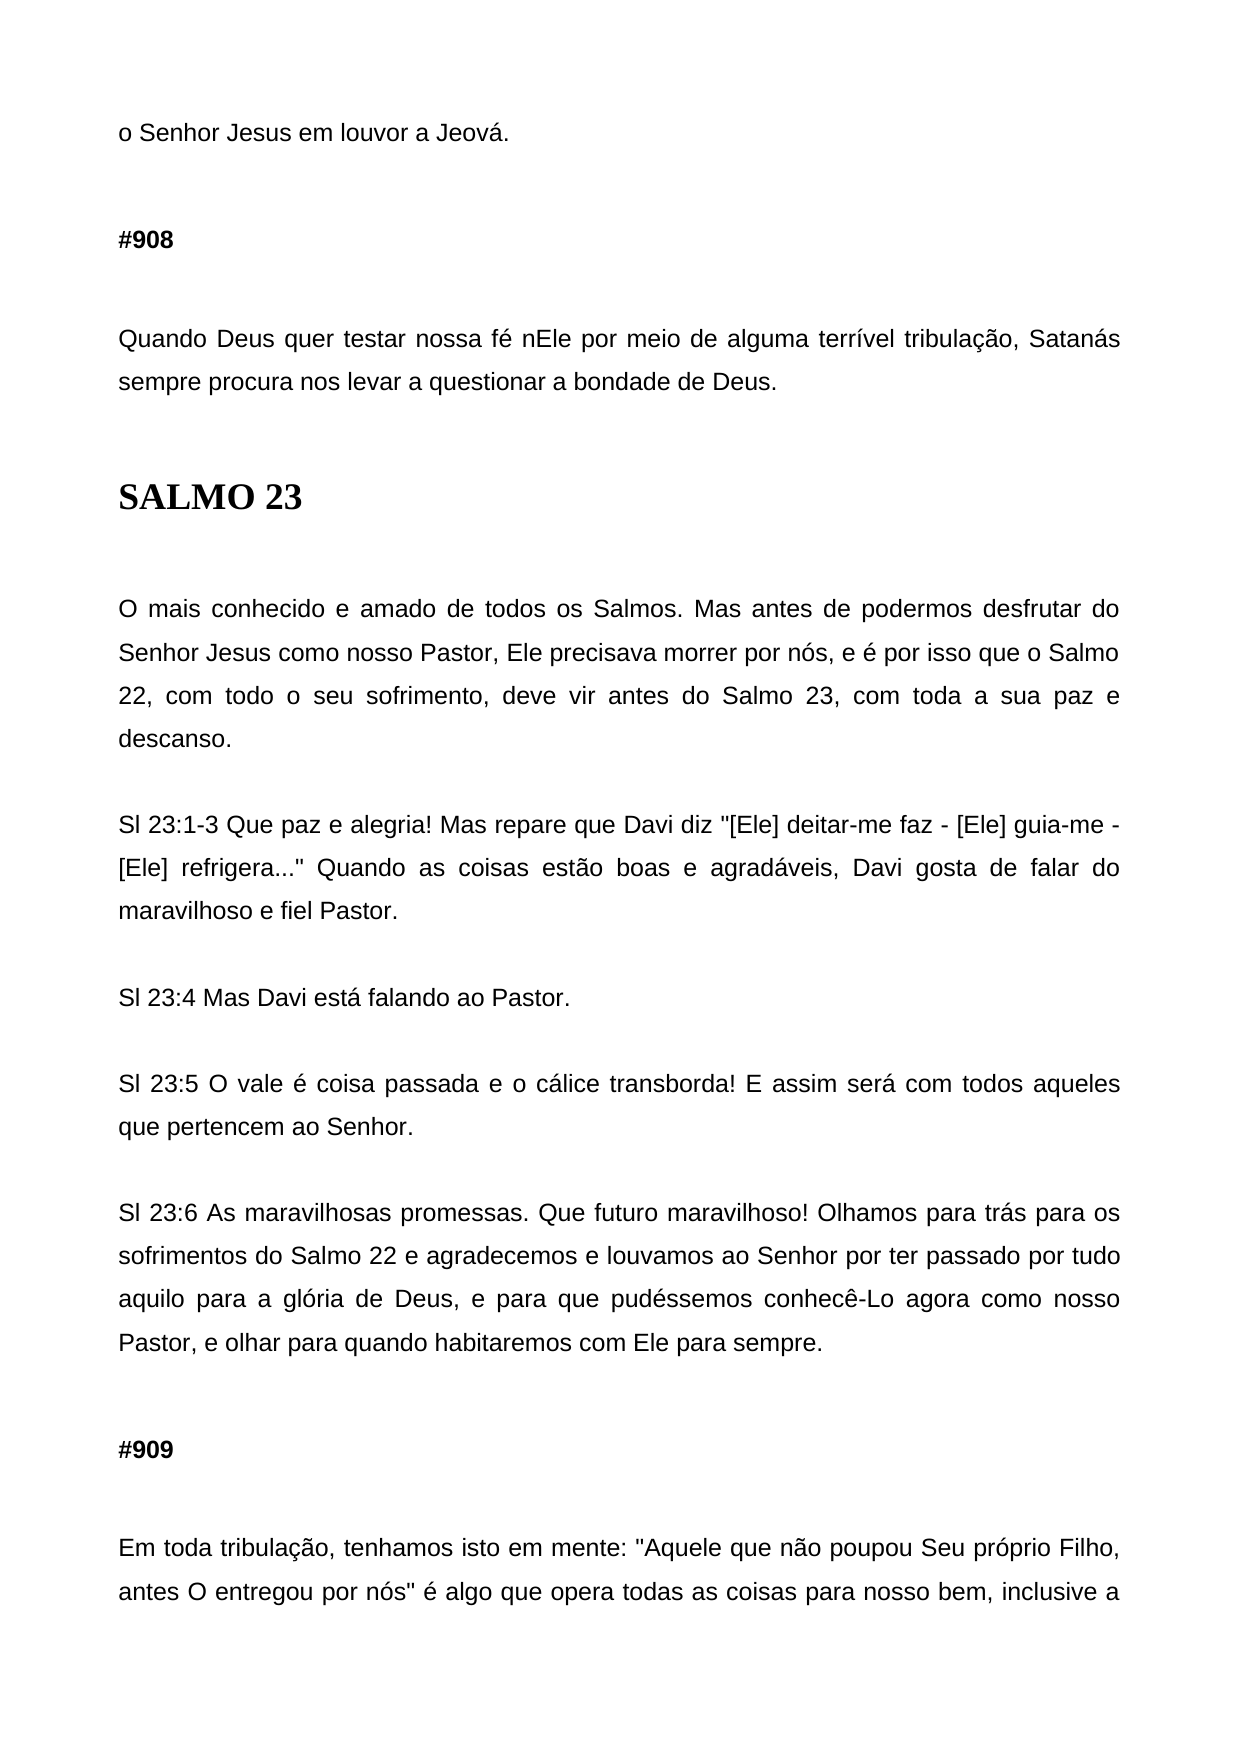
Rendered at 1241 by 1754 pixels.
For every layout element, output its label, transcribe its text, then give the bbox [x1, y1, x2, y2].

text Sl 23:4 Mas Davi está falando ao Pastor. [118, 983, 1122, 1011]
text O mais conhecido e amado de todos os Salmos. Mas antes de podermos desfrutar do Senhor Jesus como nosso Pastor, Ele precisava morrer por nós, e é por isso que o Salmo 22, com todo o seu sofrimento, deve vir antes do Salmo 23, com toda a sua paz e descanso. [118, 594, 1122, 753]
text Quando Deus quer testar nossa fé nEle por meio de alguma terrível tribulação, Satanás sempre procura nos levar a questionar a bondade de Deus. [118, 324, 1122, 396]
subtitle #908 [118, 225, 1122, 254]
text Em toda tribulação, tenhamos isto em mente: "Aquele que não poupou Seu próprio Filho, antes O entregou por nós" é algo que opera todas as coisas para nosso bem, inclusive a [118, 1533, 1122, 1605]
text Sl 23:6 As maravilhosas promessas. Que futuro maravilhoso! Olhamos para trás para os sofrimentos do Salmo 22 e agradecemos e louvamos ao Senhor por ter passado por tudo aquilo para a glória de Deus, e para que pudéssemos conhecê-Lo agora como nosso Pastor, e olhar para quando habitaremos com Ele para sempre. [118, 1198, 1122, 1356]
text Sl 23:1-3 Que paz e alegria! Mas repare que Davi diz "[Ele] deitar-me faz - [Ele] guia-me - [Ele] refrigera..." Quando as coisas estão boas e agradáveis, Davi gosta de falar do maravilhoso e fiel Pastor. [118, 810, 1122, 925]
text o Senhor Jesus em louvor a Jeová. [118, 118, 1122, 147]
subtitle SALMO 23 [118, 474, 1122, 517]
text Sl 23:5 O vale é coisa passada e o cálice transborda! E assim será com todos aqueles que pertencem ao Senhor. [118, 1069, 1122, 1141]
subtitle #909 [118, 1435, 1122, 1463]
